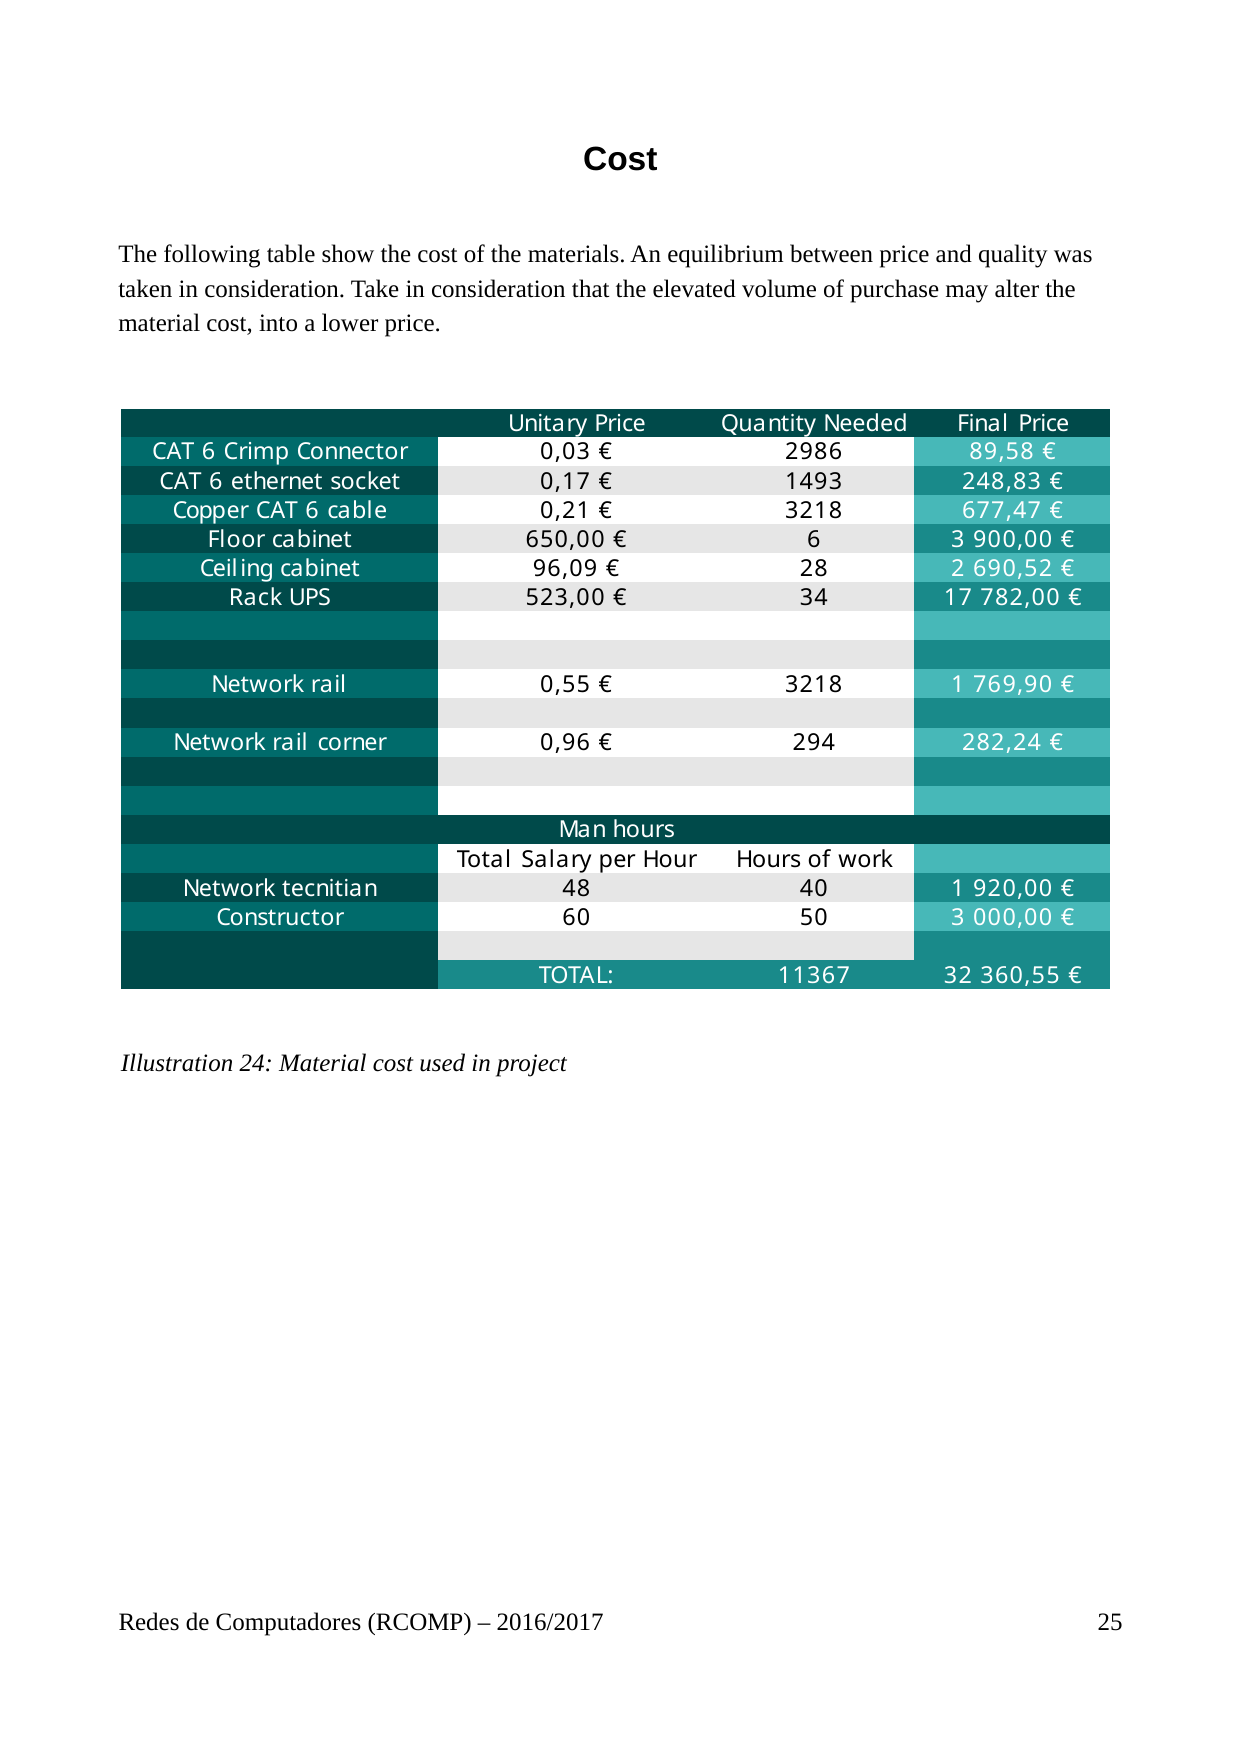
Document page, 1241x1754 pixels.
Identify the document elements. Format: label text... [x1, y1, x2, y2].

text Illustration 24: Material cost used in project [121, 409, 1114, 1077]
text The following table show the cost of the materials. An equilibrium between price and quality was taken in consideration. Take in consideration that the elevated volume of purchase may alter the material cost, into a lower price. [118, 239, 1122, 337]
subtitle Cost [118, 139, 1122, 178]
